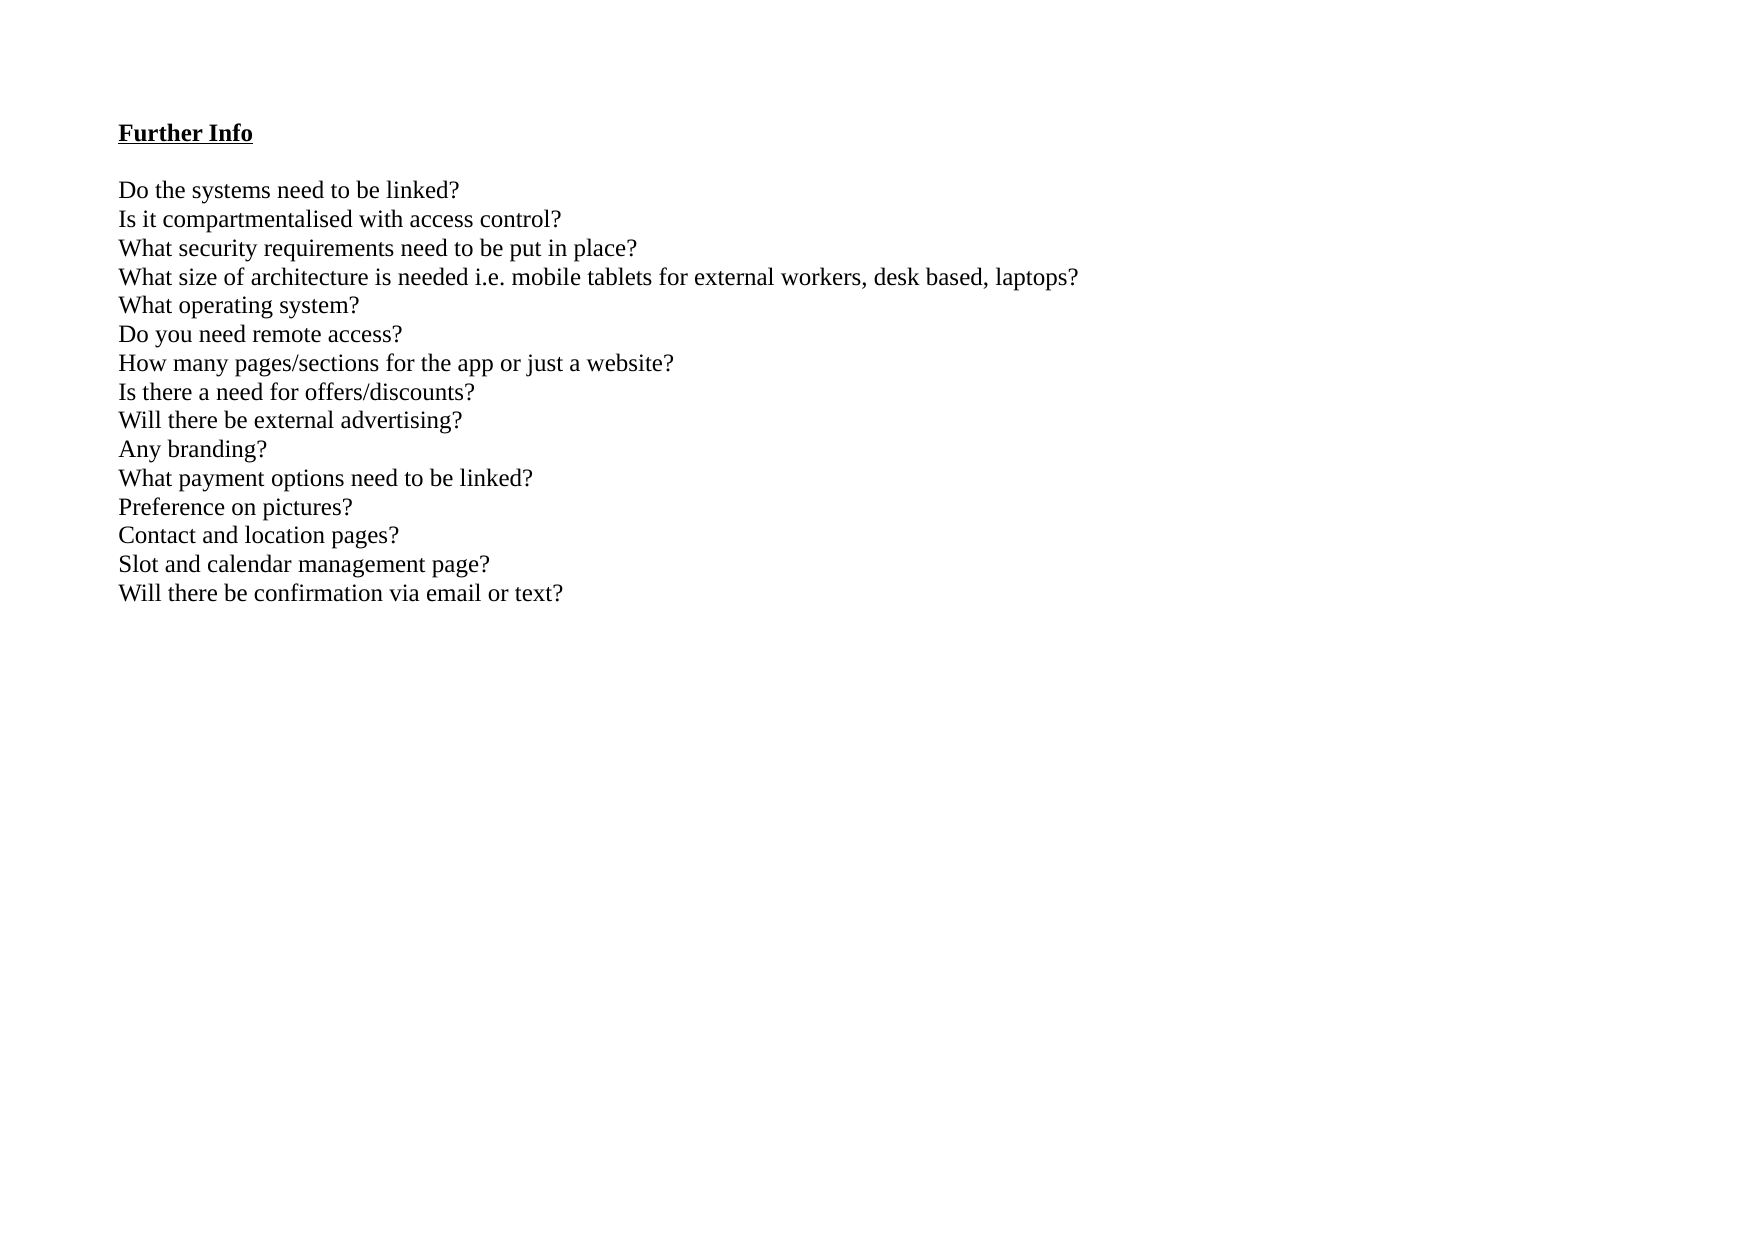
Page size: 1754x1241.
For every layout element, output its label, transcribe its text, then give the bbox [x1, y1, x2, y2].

text What payment options need to be linked? [118, 463, 1636, 492]
text What operating system? [118, 291, 1636, 319]
text Preference on pictures? [118, 492, 1636, 521]
text How many pages/sections for the app or just a website? [118, 348, 1636, 377]
text Is there a need for offers/discounts? [118, 377, 1636, 406]
text Contact and location pages? [118, 521, 1636, 549]
text Slot and calendar management page? [118, 549, 1636, 578]
text Is it compartmentalised with access control? [118, 204, 1636, 233]
text What size of architecture is needed i.e. mobile tablets for external workers, desk based, laptops? [118, 262, 1636, 291]
text Will there be confirmation via email or text? [118, 578, 1636, 607]
text Do the systems need to be linked? [118, 176, 1636, 204]
text Do you need remote access? [118, 319, 1636, 348]
text Further Info [118, 118, 1636, 147]
text Will there be external advertising? [118, 406, 1636, 434]
text Any branding? [118, 434, 1636, 463]
text What security requirements need to be put in place? [118, 233, 1636, 262]
